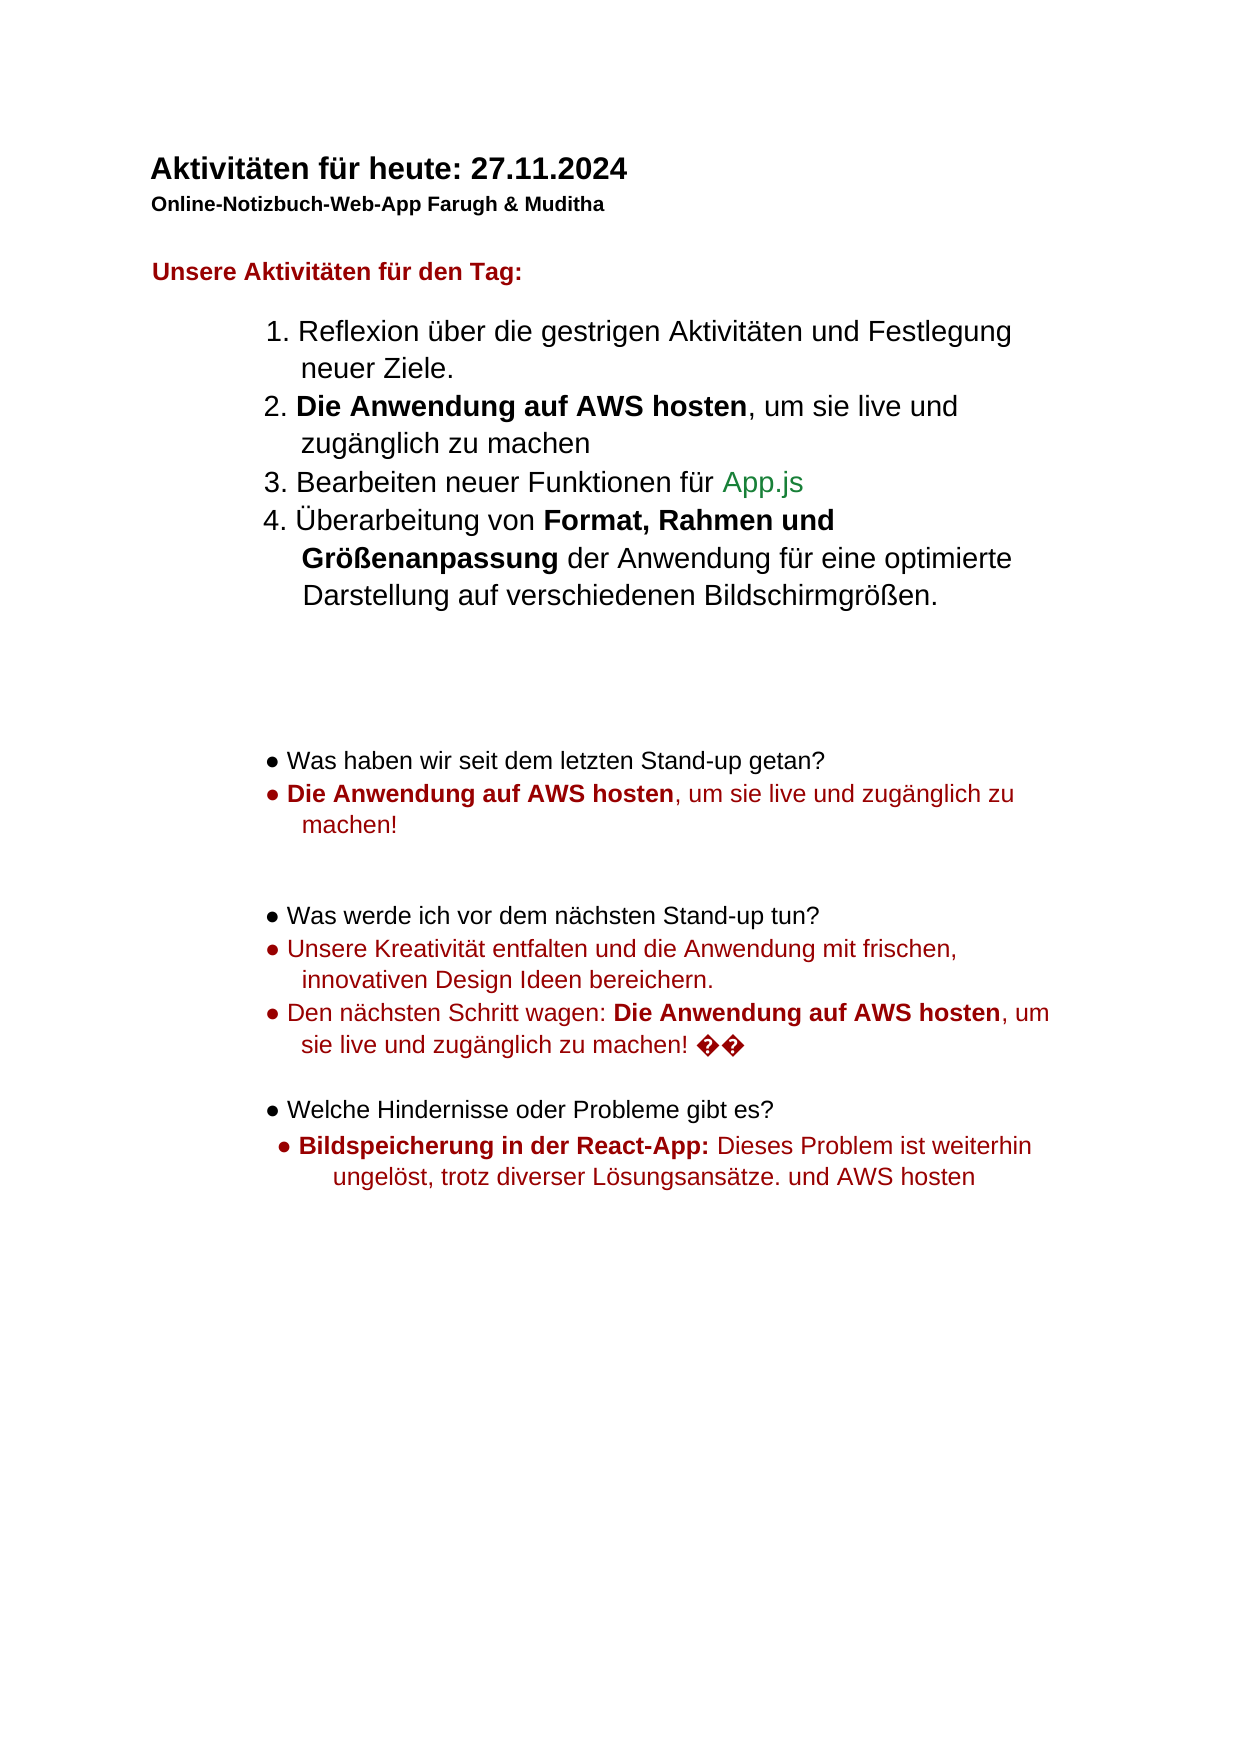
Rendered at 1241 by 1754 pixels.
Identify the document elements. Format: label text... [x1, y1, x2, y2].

text Online-Notizbuch-Web-App Farugh & Muditha [151, 191, 1090, 215]
text ● Was werde ich vor dem nächsten Stand-up tun? [264, 901, 1090, 930]
text 2. Die Anwendung auf AWS hosten, um sie live und zugänglich zu machen [263, 389, 980, 460]
text Größenanpassung der Anwendung für eine optimierte Darstellung auf verschiedenen Bildschirmgrößen. [301, 541, 1023, 611]
text ● Unsere Kreativität entfalten und die Anwendung mit frischen, innovativen Design Ideen bereichern. [265, 934, 979, 994]
text 3. Bearbeiten neuer Funktionen für App.js [264, 465, 1090, 498]
text 1. Reflexion über die gestrigen Aktivitäten und Festlegung neuer Ziele. [266, 314, 1090, 384]
text ● Die Anwendung auf AWS hosten, um sie live und zugänglich zu machen! [265, 778, 1044, 839]
text ● Welche Hindernisse oder Probleme gibt es? [265, 1095, 1074, 1124]
text 4. Überarbeitung von Format, Rahmen und [263, 503, 1090, 536]
text Aktivitäten für heute: 27.11.2024 [150, 150, 1090, 186]
text ● Bildspeicherung in der React-App: Dieses Problem ist weiterhin ungelöst, trotz diverser Lösungsansätze. und AWS hosten [264, 1131, 1044, 1191]
text ● Was haben wir seit dem letzten Stand-up getan? [264, 746, 1090, 775]
text ● Den nächsten Schritt wagen: Die Anwendung auf AWS hosten, um sie live und zugänglich zu machen! �� [265, 998, 1074, 1058]
text Unsere Aktivitäten für den Tag: [152, 257, 1090, 286]
